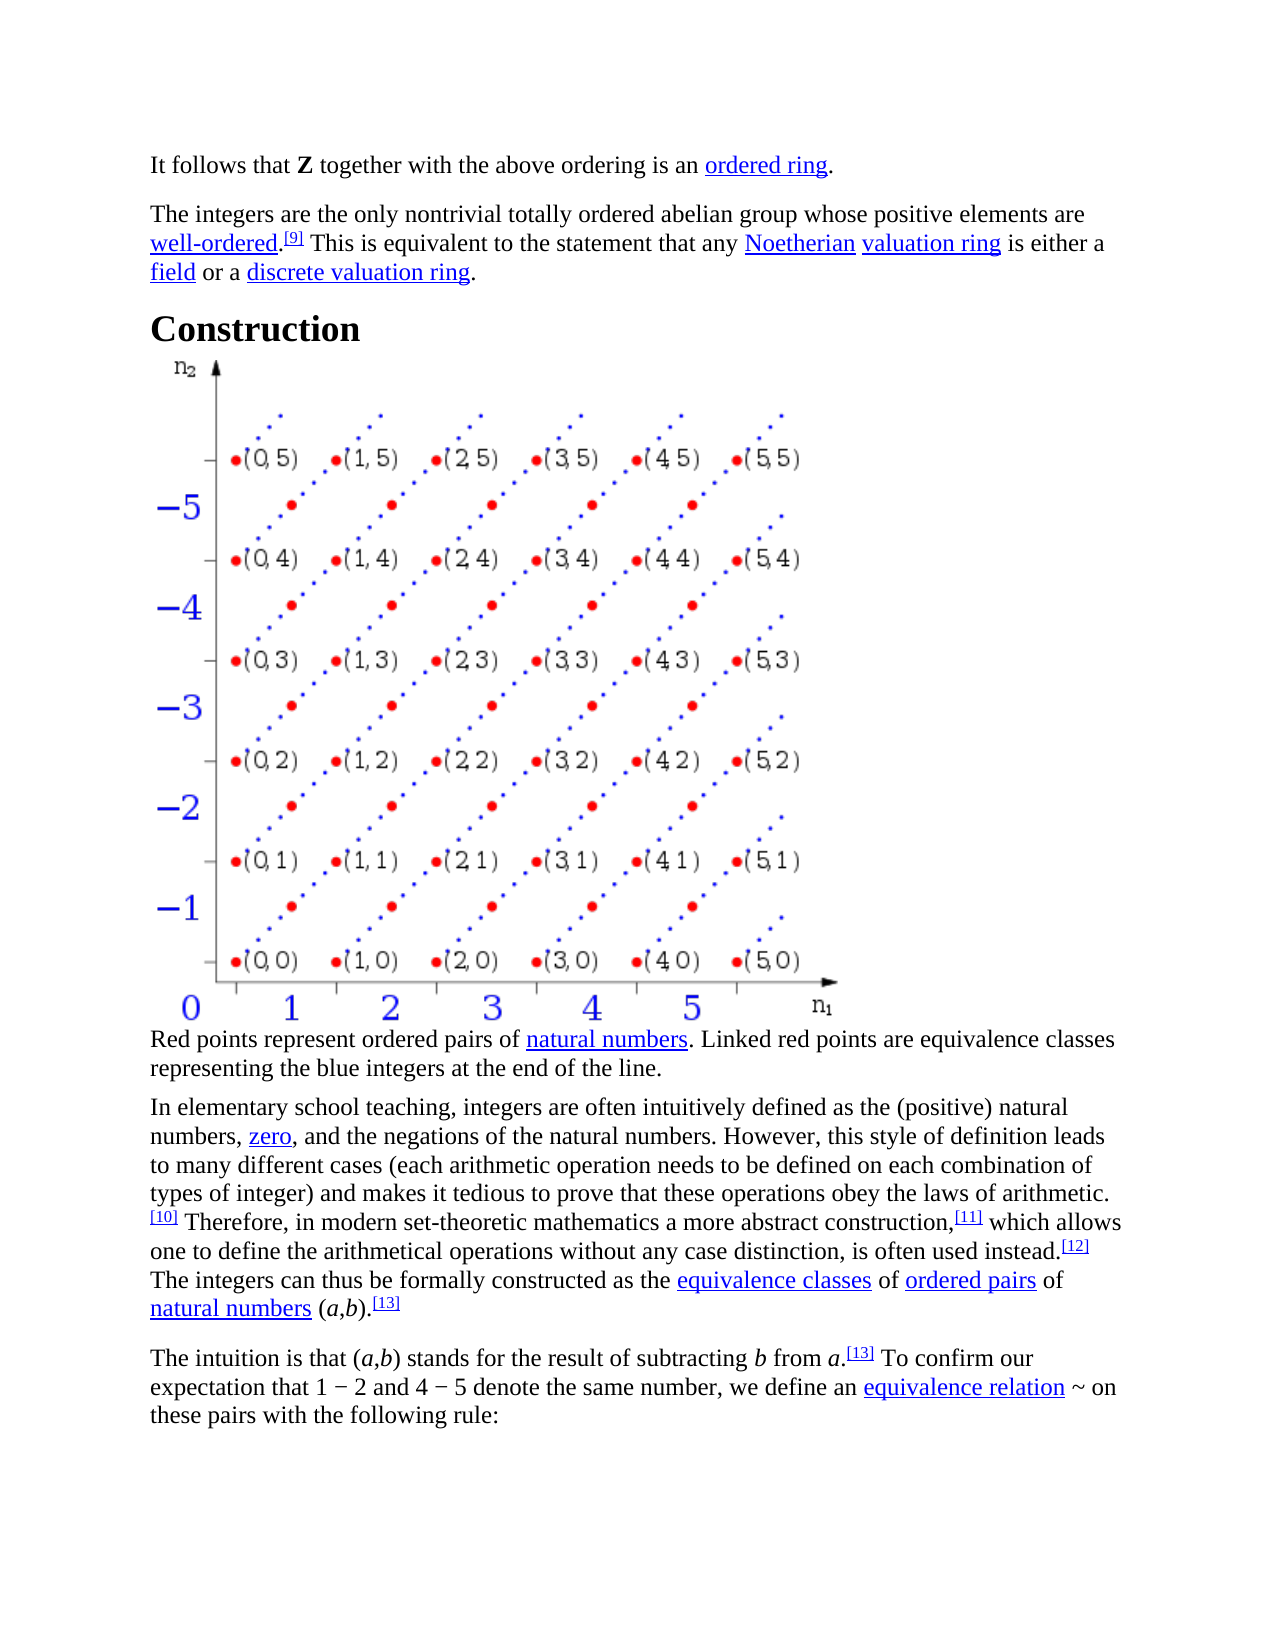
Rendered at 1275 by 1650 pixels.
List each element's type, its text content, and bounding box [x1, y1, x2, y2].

text In elementary school teaching, integers are often intuitively defined as the (positive) natural numbers, zero, and the negations of the natural numbers. However, this style of definition leads to many different cases (each arithmetic operation needs to be defined on each combination of types of integer) and makes it tedious to prove that these operations obey the laws of arithmetic.[10] Therefore, in modern set-theoretic mathematics a more abstract construction,[11] which allows one to define the arithmetical operations without any case distinction, is often used instead.[12] The integers can thus be formally constructed as the equivalence classes of ordered pairs of natural numbers (a,b).[13] [150, 1092, 1125, 1322]
text Construction [150, 307, 1125, 350]
text The intuition is that (a,b) stands for the result of subtracting b from a.[13] To confirm our expectation that 1 − 2 and 4 − 5 denote the same number, we define an equivalence relation ~ on these pairs with the following rule: [150, 1343, 1125, 1429]
text It follows that Z together with the above ordering is an ordered ring. [150, 150, 1125, 179]
text Red points represent ordered pairs of natural numbers. Linked red points are equivalence classes representing the blue integers at the end of the line. [150, 1024, 1125, 1082]
text The integers are the only nontrivial totally ordered abelian group whose positive elements are well-ordered.[9] This is equivalent to the statement that any Noetherian valuation ring is either a field or a discrete valuation ring. [150, 199, 1125, 286]
text ( a , b ) ∼ ( c , d ) {\displaystyle (a,b)\sim (c,d)} [225, 1440, 1125, 1495]
